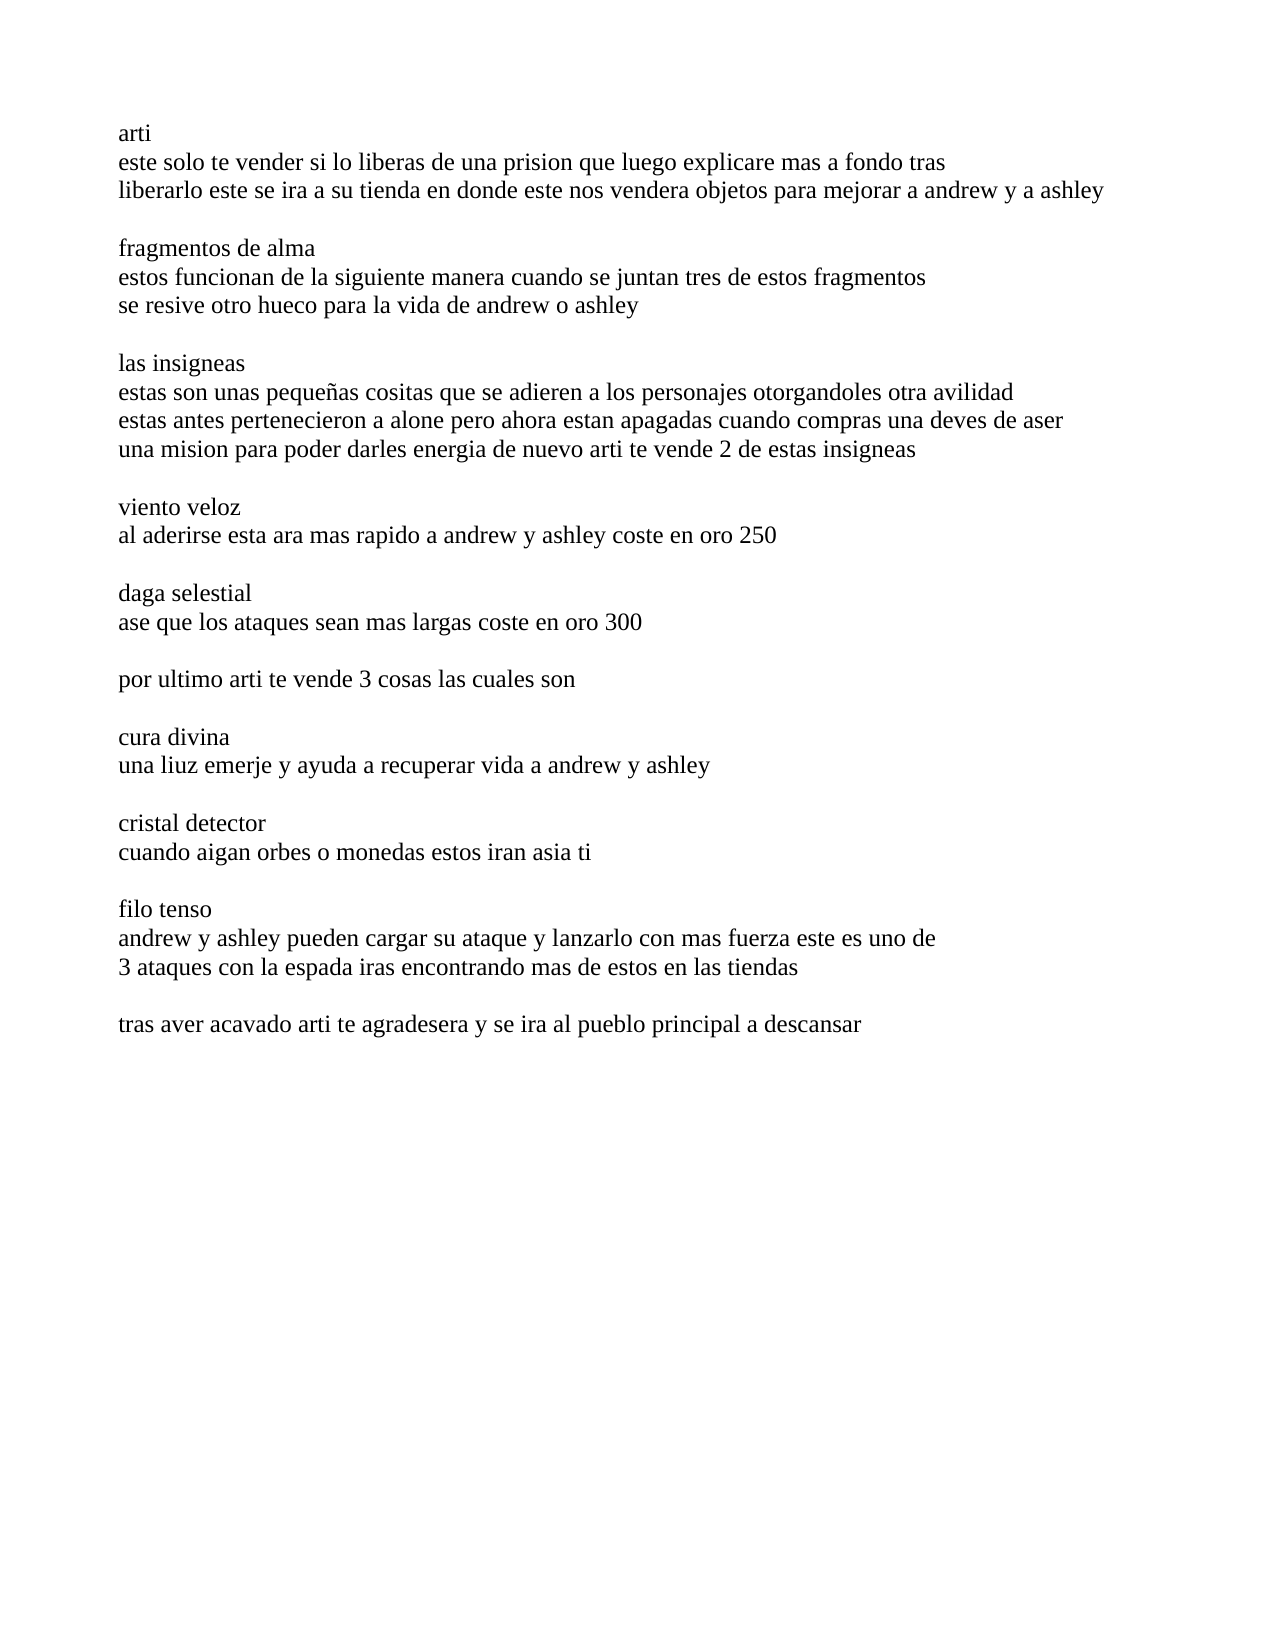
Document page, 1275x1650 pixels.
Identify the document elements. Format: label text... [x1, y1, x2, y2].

text tras aver acavado arti te agradesera y se ira al pueblo principal a descansar [118, 1009, 1157, 1038]
text fragmentos de alma [118, 233, 1157, 262]
text filo tenso [118, 894, 1157, 923]
text al aderirse esta ara mas rapido a andrew y ashley coste en oro 250 [118, 521, 1157, 549]
text por ultimo arti te vende 3 cosas las cuales son [118, 664, 1157, 693]
text cuando aigan orbes o monedas estos iran asia ti [118, 837, 1157, 866]
text una mision para poder darles energia de nuevo arti te vende 2 de estas insigneas [118, 434, 1157, 463]
text estas antes pertenecieron a alone pero ahora estan apagadas cuando compras una deves de aser [118, 406, 1157, 434]
text viento veloz [118, 492, 1157, 521]
text andrew y ashley pueden cargar su ataque y lanzarlo con mas fuerza este es uno de [118, 923, 1157, 952]
text se resive otro hueco para la vida de andrew o ashley [118, 291, 1157, 319]
text cura divina [118, 722, 1157, 751]
text este solo te vender si lo liberas de una prision que luego explicare mas a fondo tras [118, 147, 1157, 176]
text una liuz emerje y ayuda a recuperar vida a andrew y ashley [118, 751, 1157, 779]
text cristal detector [118, 808, 1157, 837]
text estas son unas pequeñas cositas que se adieren a los personajes otorgandoles otra avilidad [118, 377, 1157, 406]
text las insigneas [118, 348, 1157, 377]
text daga selestial [118, 578, 1157, 607]
text estos funcionan de la siguiente manera cuando se juntan tres de estos fragmentos [118, 262, 1157, 291]
text arti [118, 118, 1157, 147]
text 3 ataques con la espada iras encontrando mas de estos en las tiendas [118, 952, 1157, 981]
text ase que los ataques sean mas largas coste en oro 300 [118, 607, 1157, 636]
text liberarlo este se ira a su tienda en donde este nos vendera objetos para mejorar a andrew y a ashley [118, 176, 1157, 204]
